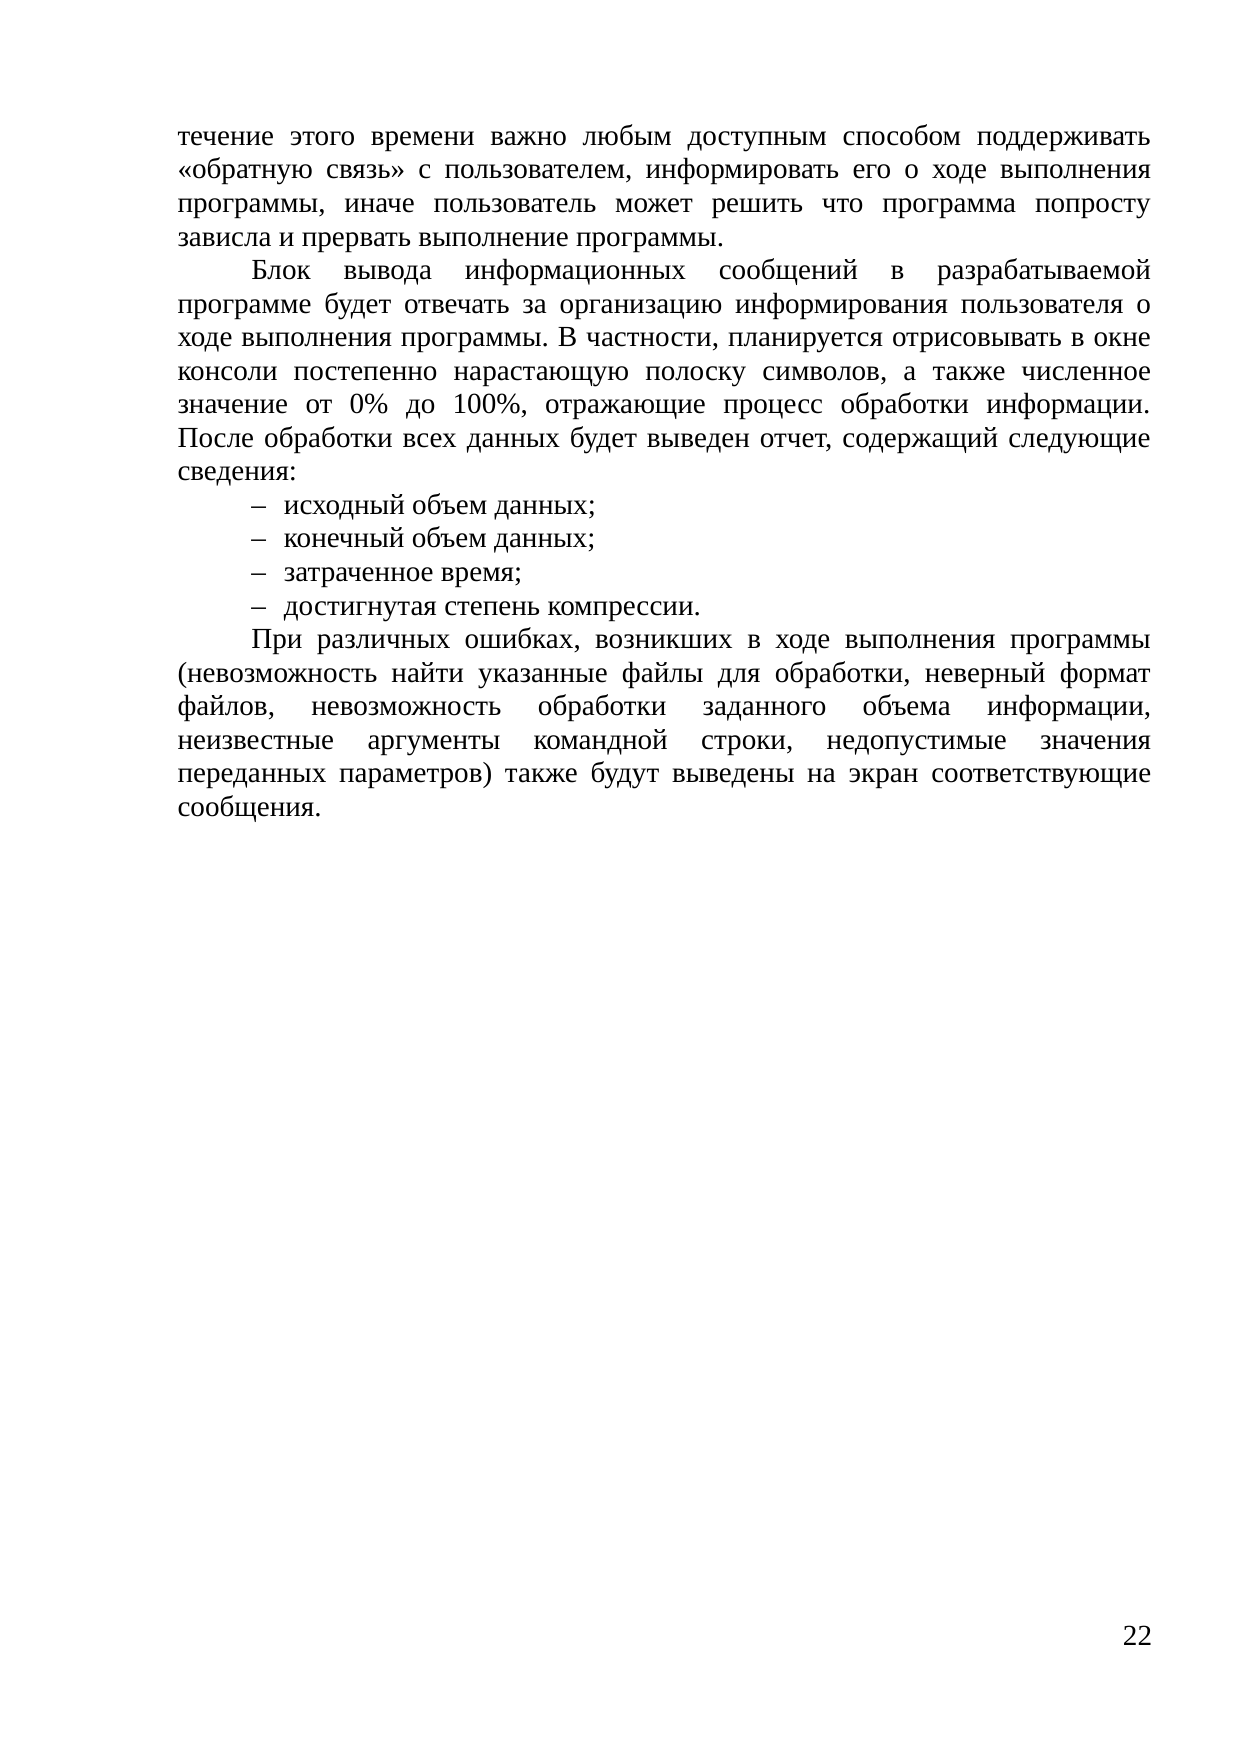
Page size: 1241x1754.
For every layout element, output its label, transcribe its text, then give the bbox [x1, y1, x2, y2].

text – конечный объем данных; [177, 521, 1152, 554]
text – достигнутая степень компрессии. [177, 588, 1152, 621]
text – затраченное время; [177, 554, 1152, 588]
text Блок вывода информационных сообщений в разрабатываемой программе будет отвечать за организацию информирования пользователя о ходе выполнения программы. В частности, планируется отрисовывать в окне консоли постепенно нарастающую полоску символов, а также численное значение от 0% до 100%, отражающие процесс обработки информации. После обработки всех данных будет выведен отчет, содержащий следующие сведения: [177, 252, 1152, 487]
text – исходный объем данных; [177, 487, 1152, 521]
text течение этого времени важно любым доступным способом поддерживать «обратную связь» с пользователем, информировать его о ходе выполнения программы, иначе пользователь может решить что программа попросту зависла и прервать выполнение программы. [177, 118, 1152, 252]
text При различных ошибках, возникших в ходе выполнения программы (невозможность найти указанные файлы для обработки, неверный формат файлов, невозможность обработки заданного объема информации, неизвестные аргументы командной строки, недопустимые значения переданных параметров) также будут выведены на экран соответствующие сообщения. [177, 621, 1152, 822]
